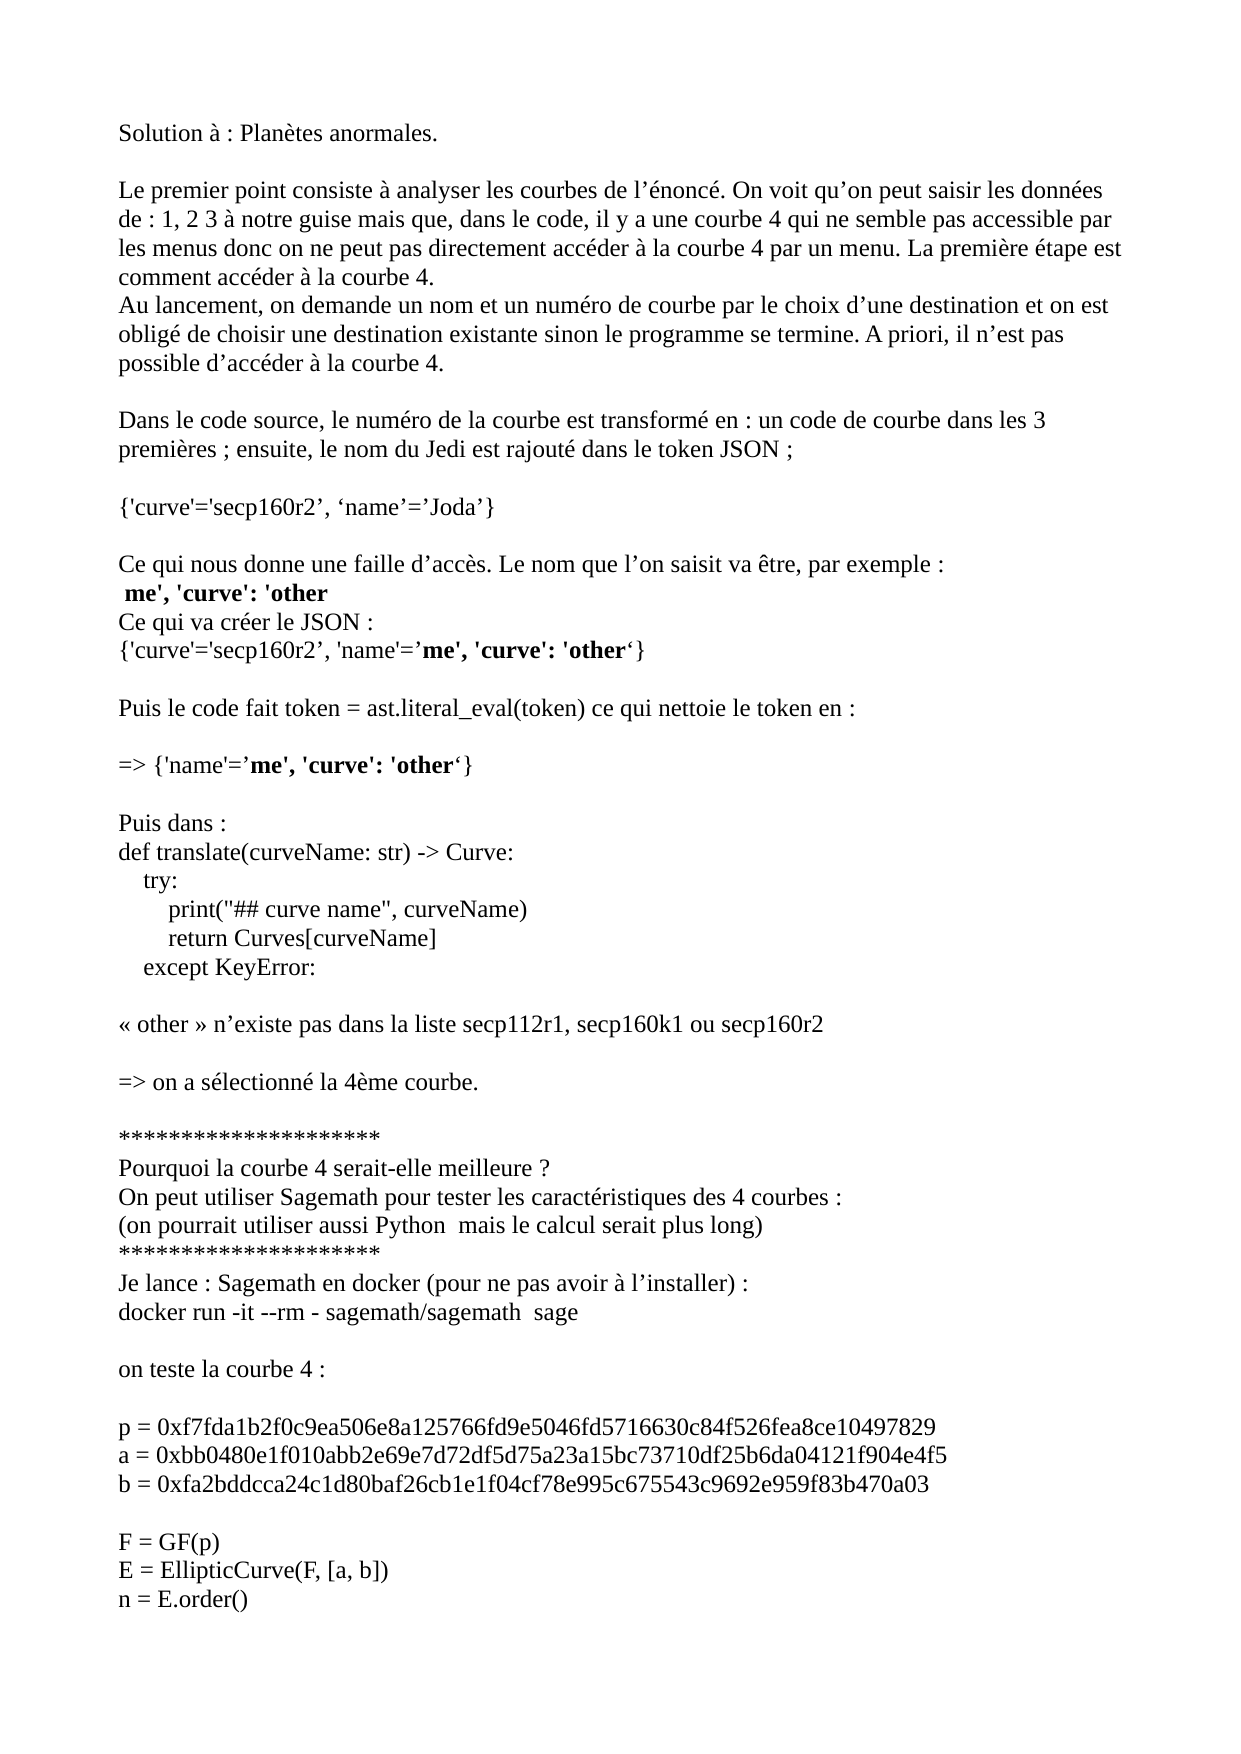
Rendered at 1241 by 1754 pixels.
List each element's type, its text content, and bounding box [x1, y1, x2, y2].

text « other » n’existe pas dans la liste secp112r1, secp160k1 ou secp160r2 [118, 1009, 1122, 1038]
text p = 0xf7fda1b2f0c9ea506e8a125766fd9e5046fd5716630c84f526fea8ce10497829 a = 0xbb0480e1f010abb2e69e7d72df5d75a23a15bc73710df25b6da04121f904e4f5 b = 0xfa2bddcca24c1d80baf26cb1e1f04cf78e995c675543c9692e959f83b470a03 F = GF(p) E = EllipticCurve(F, [a, b]) n = E.order() [118, 1383, 1122, 1613]
text Solution à : Planètes anormales. [118, 118, 1122, 147]
text Dans le code source, le numéro de la courbe est transformé en : un code de courbe dans les 3 premières ; ensuite, le nom du Jedi est rajouté dans le token JSON ; [118, 406, 1122, 463]
text Puis le code fait token = ast.literal_eval(token) ce qui nettoie le token en : [118, 693, 1122, 722]
text {'curve'='secp160r2’, ‘name’=’Joda’} [118, 492, 1122, 521]
text ********************* [118, 1239, 1122, 1268]
text Je lance : Sagemath en docker (pour ne pas avoir à l’installer) : [118, 1268, 1122, 1297]
text Ce qui va créer le JSON : [118, 607, 1122, 636]
text Le premier point consiste à analyser les courbes de l’énoncé. On voit qu’on peut saisir les données de : 1, 2 3 à notre guise mais que, dans le code, il y a une courbe 4 qui ne semble pas accessible par les menus donc on ne peut pas directement accéder à la courbe 4 par un menu. La première étape est comment accéder à la courbe 4. [118, 176, 1122, 291]
text try: [118, 866, 1122, 894]
text print("## curve name", curveName) [118, 894, 1122, 923]
text Ce qui nous donne une faille d’accès. Le nom que l’on saisit va être, par exemple : [118, 549, 1122, 578]
text except KeyError: [118, 952, 1122, 981]
text ********************* [118, 1124, 1122, 1153]
text docker run -it --rm - sagemath/sagemath sage [118, 1297, 1122, 1326]
text (on pourrait utiliser aussi Python mais le calcul serait plus long) [118, 1211, 1122, 1239]
text Pourquoi la courbe 4 serait-elle meilleure ? [118, 1153, 1122, 1182]
text => on a sélectionné la 4ème courbe. [118, 1067, 1122, 1096]
text Au lancement, on demande un nom et un numéro de courbe par le choix d’une destination et on est obligé de choisir une destination existante sinon le programme se termine. A priori, il n’est pas possible d’accéder à la courbe 4. [118, 291, 1122, 377]
text On peut utiliser Sagemath pour tester les caractéristiques des 4 courbes : [118, 1182, 1122, 1211]
text => {'name'=’me', 'curve': 'other‘} [118, 751, 1122, 779]
text me', 'curve': 'other [118, 578, 1122, 607]
text on teste la courbe 4 : [118, 1354, 1122, 1383]
text def translate(curveName: str) -> Curve: [118, 837, 1122, 866]
text {'curve'='secp160r2’, 'name'=’me', 'curve': 'other‘} [118, 636, 1122, 664]
text return Curves[curveName] [118, 923, 1122, 952]
text Puis dans : [118, 808, 1122, 837]
